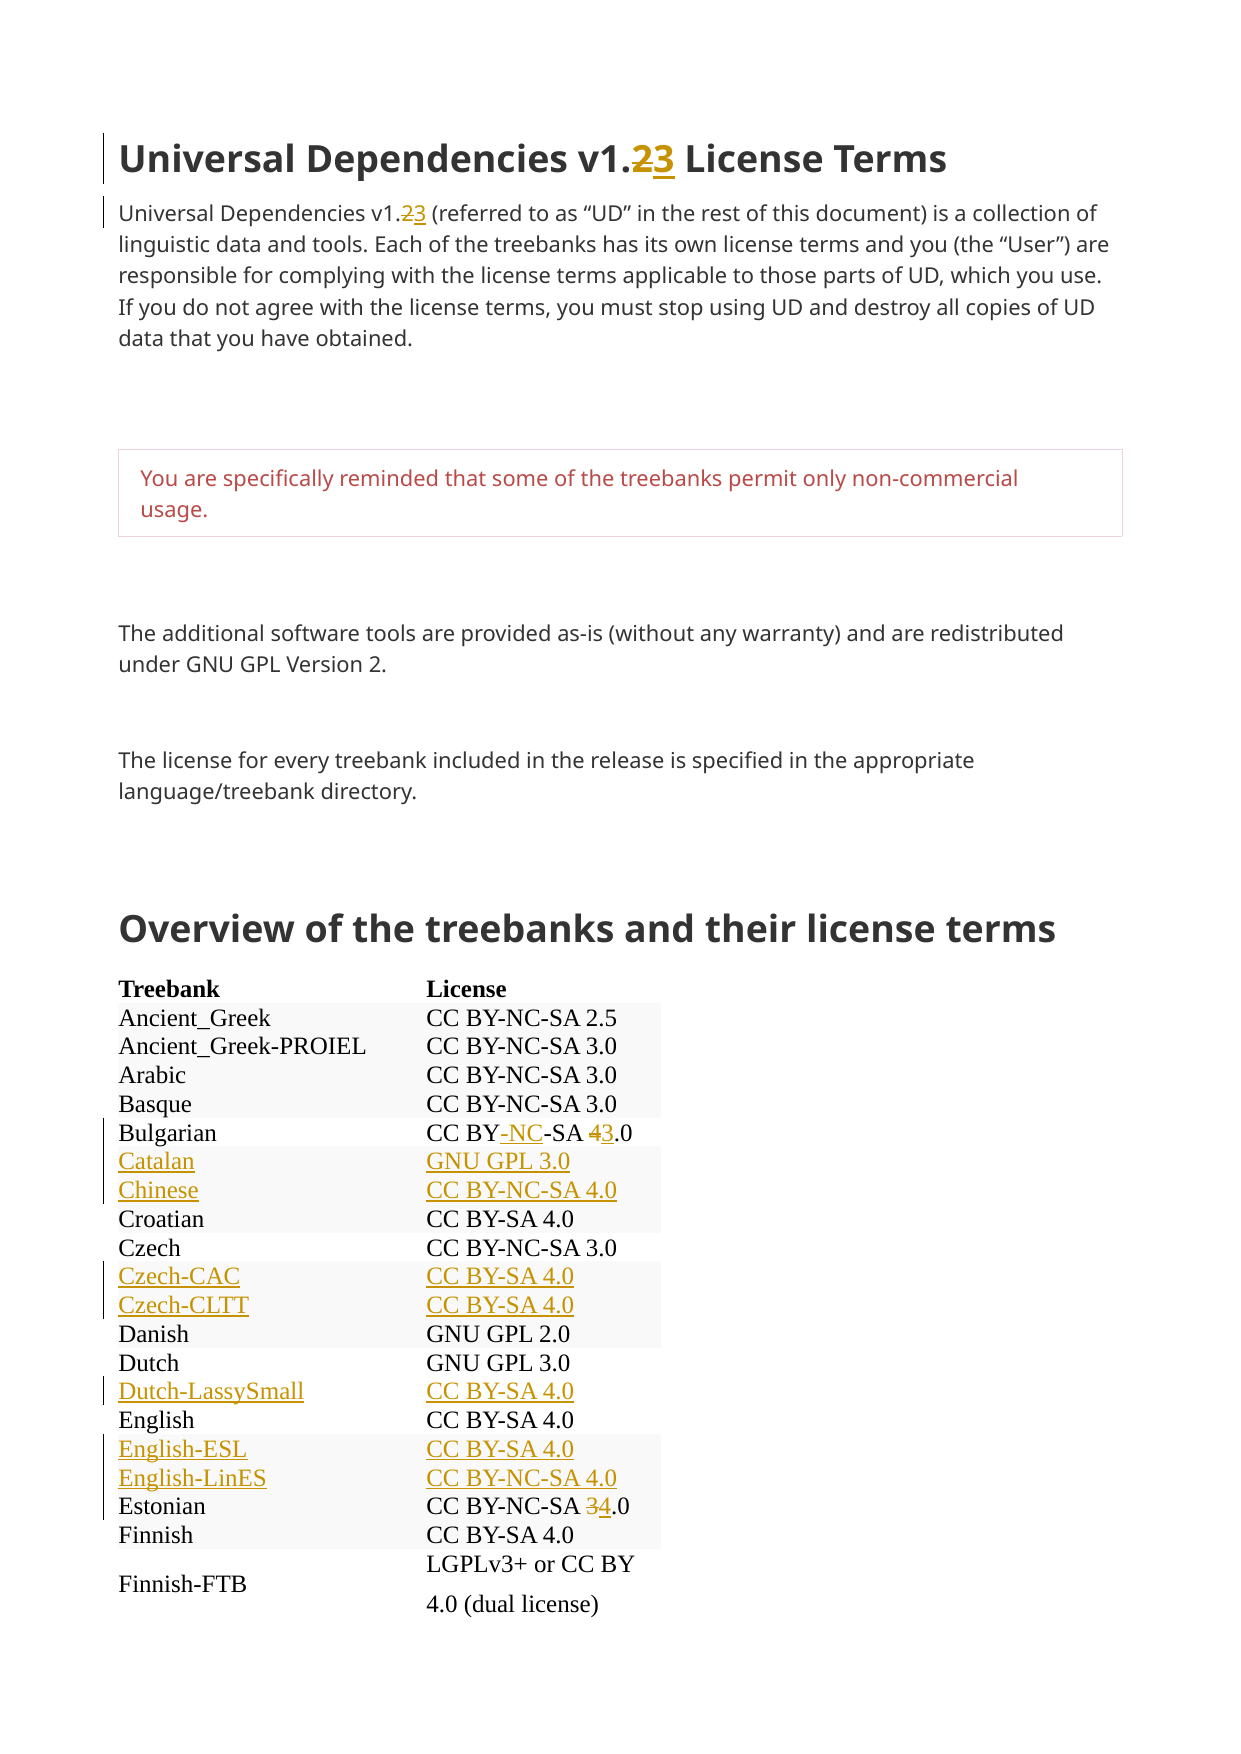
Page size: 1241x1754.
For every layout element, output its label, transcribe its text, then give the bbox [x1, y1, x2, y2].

subtitle Universal Dependencies v1.3 License Terms [118, 133, 1122, 184]
table_cell Catalan [118, 1146, 426, 1175]
table_cell CC BY-NC-SA 2.5 [426, 1003, 661, 1031]
table_cell Chinese [118, 1175, 426, 1204]
table_cell Arabic [118, 1060, 426, 1089]
table_cell GNU GPL 3.0 [426, 1146, 661, 1175]
table_cell CC BY-NC-SA 4.0 [426, 1175, 661, 1204]
table_cell Finnish-FTB [118, 1549, 426, 1618]
table_cell Dutch [118, 1348, 426, 1376]
table_cell CC BY-SA 4.0 [426, 1261, 661, 1290]
table_cell GNU GPL 2.0 [426, 1319, 661, 1348]
table_cell Basque [118, 1089, 426, 1118]
table_cell CC BY-SA 4.0 [426, 1376, 661, 1405]
text The additional software tools are provided as-is (without any warranty) and are redistributed under GNU GPL Version 2. [118, 616, 1122, 679]
table_cell CC BY-NC-SA 3.0 [426, 1233, 661, 1261]
table_cell CC BY-NC-SA 3.0 [426, 1089, 661, 1118]
table_cell CC BY-NC-SA 3.0 [426, 1031, 661, 1060]
subtitle Overview of the treebanks and their license terms [118, 902, 1122, 953]
table_cell Croatian [118, 1204, 426, 1233]
table_cell CC BY-SA 4.0 [426, 1405, 661, 1434]
table_cell English-ESL [118, 1434, 426, 1463]
table_cell Danish [118, 1319, 426, 1348]
table_header Treebank [118, 974, 426, 1003]
table_cell CC BY-NC-SA 3.0 [426, 1118, 661, 1146]
table_cell LGPLv3+ or CC BY 4.0 (dual license) [426, 1549, 661, 1618]
table_cell Czech-CAC [118, 1261, 426, 1290]
text Universal Dependencies v1.3 (referred to as “UD” in the rest of this document) is a collection of linguistic data and tools. Each of the treebanks has its own license terms and you (the “User”) are responsible for complying with the license terms applicable to those parts of UD, which you use. If you do not agree with the license terms, you must stop using UD and destroy all copies of UD data that you have obtained. [118, 196, 1122, 352]
table_cell CC BY-SA 4.0 [426, 1520, 661, 1549]
table_header License [426, 974, 661, 1003]
table_cell Czech-CLTT [118, 1290, 426, 1319]
table_cell GNU GPL 3.0 [426, 1348, 661, 1376]
table_cell English [118, 1405, 426, 1434]
table_cell Bulgarian [118, 1118, 426, 1146]
table_cell Ancient_Greek-PROIEL [118, 1031, 426, 1060]
text You are specifically reminded that some of the treebanks permit only non-commercial usage. [119, 450, 1122, 536]
table_cell CC BY-NC-SA 4.0 [426, 1463, 661, 1491]
table_cell Finnish [118, 1520, 426, 1549]
table_cell Dutch-LassySmall [118, 1376, 426, 1405]
text The license for every treebank included in the release is specified in the appropriate language/treebank directory. [118, 744, 1122, 806]
table_cell Estonian [118, 1491, 426, 1520]
table_cell CC BY-NC-SA 4.0 [426, 1491, 661, 1520]
table_cell CC BY-SA 4.0 [426, 1434, 661, 1463]
table_cell CC BY-NC-SA 3.0 [426, 1060, 661, 1089]
table_cell Ancient_Greek [118, 1003, 426, 1031]
table_cell CC BY-SA 4.0 [426, 1290, 661, 1319]
table_cell English-LinES [118, 1463, 426, 1491]
table_cell CC BY-SA 4.0 [426, 1204, 661, 1233]
table_cell Czech [118, 1233, 426, 1261]
